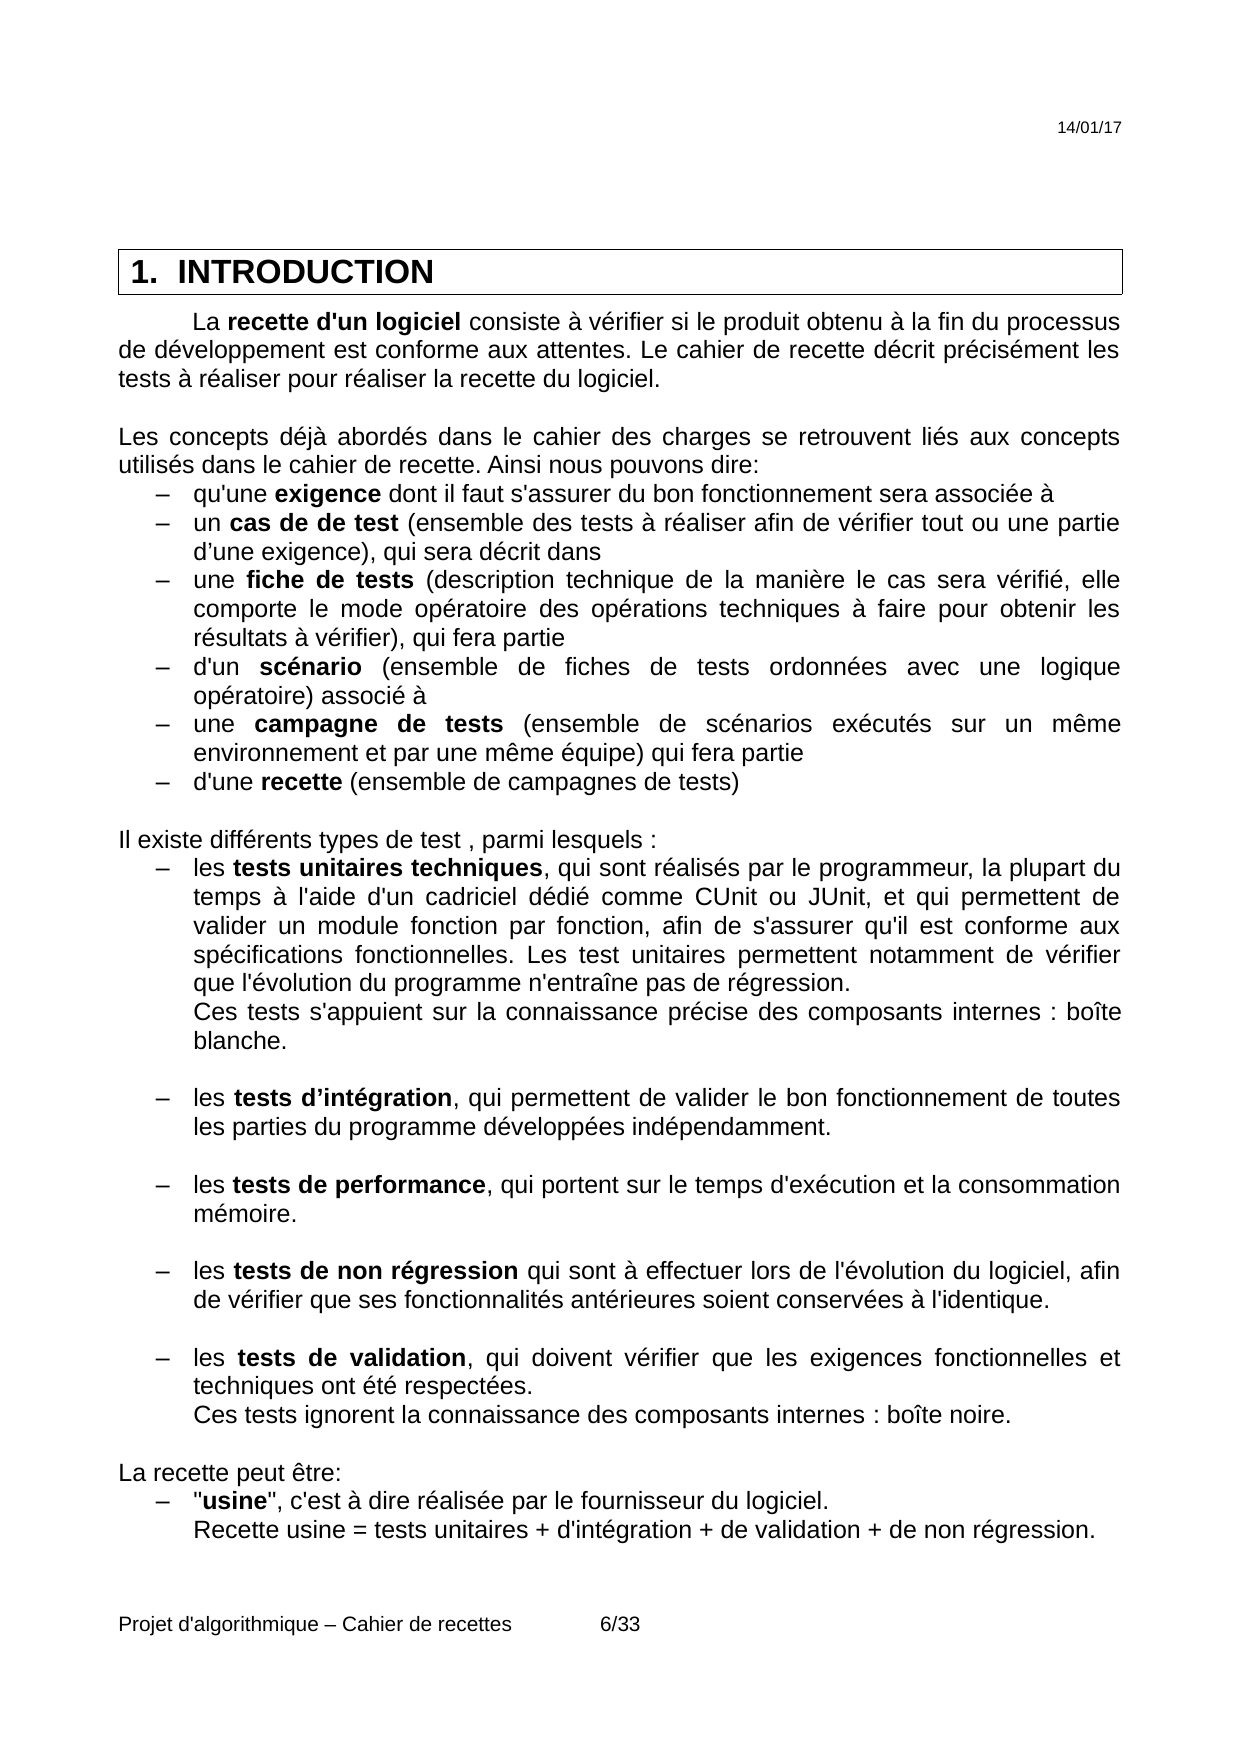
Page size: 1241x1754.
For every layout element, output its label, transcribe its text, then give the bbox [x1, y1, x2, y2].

list un cas de de test (ensemble des tests à réaliser afin de vérifier tout ou une partie d’une exigence), qui sera décrit dans [156, 508, 1122, 565]
text La recette d'un logiciel consiste à vérifier si le produit obtenu à la fin du processus de développement est conforme aux attentes. Le cahier de recette décrit précisément les tests à réaliser pour réaliser la recette du logiciel. [118, 306, 1122, 393]
list Ces tests s'appuient sur la connaissance précise des composants internes : boîte blanche. [156, 997, 1122, 1055]
list une fiche de tests (description technique de la manière le cas sera vérifié, elle comporte le mode opératoire des opérations techniques à faire pour obtenir les résultats à vérifier), qui fera partie [156, 565, 1122, 652]
list les tests d’intégration, qui permettent de valider le bon fonctionnement de toutes les parties du programme développées indépendamment. [156, 1083, 1122, 1141]
list d'une recette (ensemble de campagnes de tests) [156, 767, 1122, 796]
text Les concepts déjà abordés dans le cahier des charges se retrouvent liés aux concepts utilisés dans le cahier de recette. Ainsi nous pouvons dire: [118, 421, 1122, 479]
list une campagne de tests (ensemble de scénarios exécutés sur un même environnement et par une même équipe) qui fera partie [156, 709, 1122, 767]
list les tests de non régression qui sont à effectuer lors de l'évolution du logiciel, afin de vérifier que ses fonctionnalités antérieures soient conservées à l'identique. [156, 1256, 1122, 1314]
subtitle INTRODUCTION [119, 250, 1122, 294]
list "usine", c'est à dire réalisée par le fournisseur du logiciel. [156, 1486, 1122, 1515]
list qu'une exigence dont il faut s'assurer du bon fonctionnement sera associée à [156, 479, 1122, 508]
text La recette peut être: [118, 1458, 1122, 1486]
list Ces tests ignorent la connaissance des composants internes : boîte noire. [156, 1400, 1122, 1429]
list les tests de validation, qui doivent vérifier que les exigences fonctionnelles et techniques ont été respectées. [156, 1342, 1122, 1400]
list Recette usine = tests unitaires + d'intégration + de validation + de non régression. [156, 1515, 1122, 1544]
list d'un scénario (ensemble de fiches de tests ordonnées avec une logique opératoire) associé à [156, 652, 1122, 709]
list les tests de performance, qui portent sur le temps d'exécution et la consommation mémoire. [156, 1170, 1122, 1227]
text Il existe différents types de test , parmi lesquels : [118, 824, 1122, 853]
list les tests unitaires techniques, qui sont réalisés par le programmeur, la plupart du temps à l'aide d'un cadriciel dédié comme CUnit ou JUnit, et qui permettent de valider un module fonction par fonction, afin de s'assurer qu'il est conforme aux spécifications fonctionnelles. Les test unitaires permettent notamment de vérifier que l'évolution du programme n'entraîne pas de régression. [156, 853, 1122, 997]
